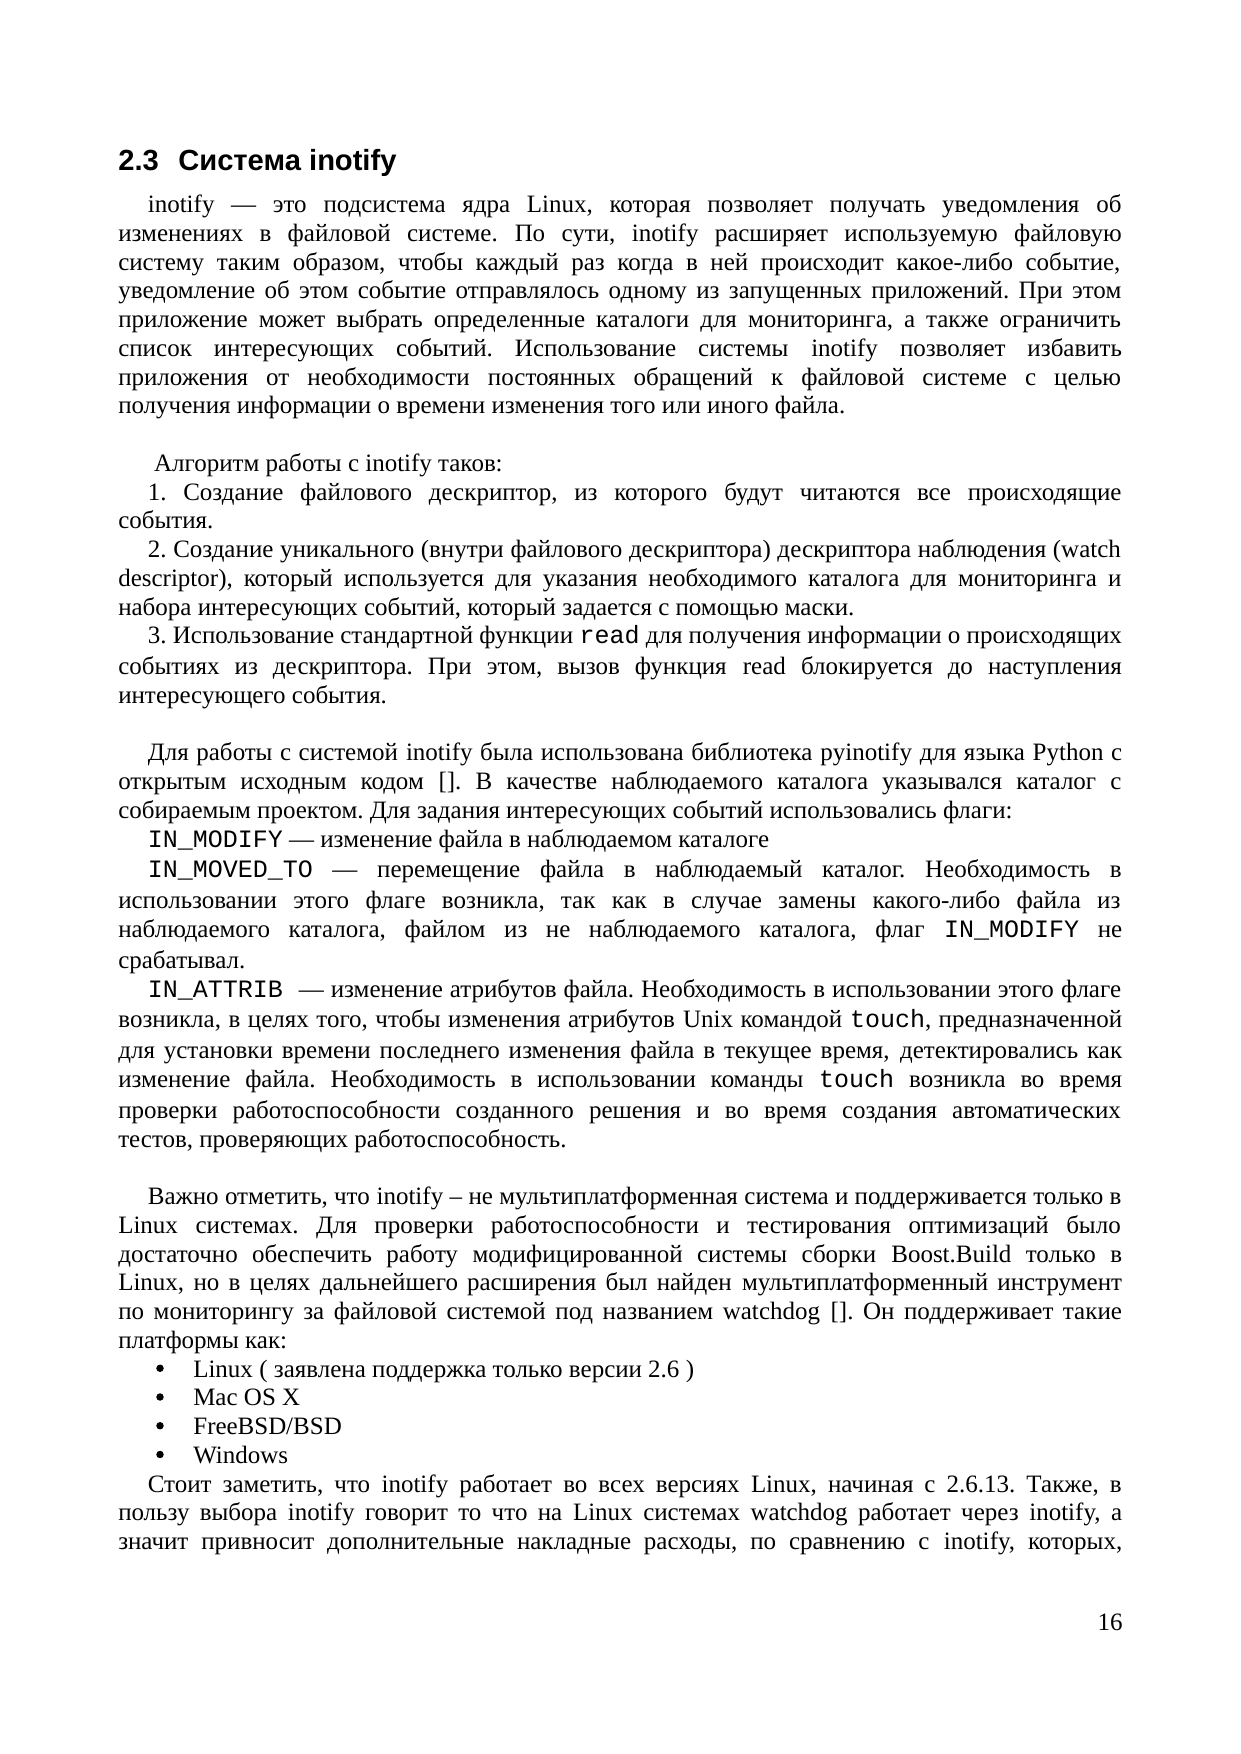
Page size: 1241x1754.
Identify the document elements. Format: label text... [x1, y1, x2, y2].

list Linux ( заявлена поддержка только версии 2.6 ) [156, 1354, 1122, 1382]
text IN_MOVED_TO — перемещение файла в наблюдаемый каталог. Необходимость в использовании этого флаге возникла, так как в случае замены какого-либо файла из наблюдаемого каталога, файлом из не наблюдаемого каталога, флаг IN_MODIFY не срабатывал. [118, 854, 1122, 974]
text Стоит заметить, что inotify работает во всех версиях Linux, начиная с 2.6.13. Также, в пользу выбора inotify говорит то что на Linux системах watchdog работает через inotify, а значит привносит дополнительные накладные расходы, по сравнению с inotify, которых, [118, 1469, 1122, 1555]
text Для работы с системой inotify была использована библиотека pyinotify для языка Python с открытым исходным кодом []. В качестве наблюдаемого каталога указывался каталог с собираемым проектом. Для задания интересующих событий использовались флаги: [118, 737, 1122, 824]
text IN_ATTRIB — изменение атрибутов файла. Необходимость в использовании этого флаге возникла, в целях того, чтобы изменения атрибутов Unix командой touch, предназначенной для установки времени последнего изменения файла в текущее время, детектировались как изменение файла. Необходимость в использовании команды touch возникла во время проверки работоспособности созданного решения и во время создания автоматических тестов, проверяющих работоспособность. [118, 974, 1122, 1152]
text 1. Создание файлового дескриптор, из которого будут читаются все происходящие события. [118, 477, 1122, 534]
list FreeBSD/BSD [156, 1411, 1122, 1440]
text Алгоритм работы с inotify таков: [118, 448, 1122, 477]
text IN_MODIFY — изменение файла в наблюдаемом каталоге [118, 824, 1122, 854]
list Mac OS X [156, 1382, 1122, 1411]
subtitle Система inotify [118, 143, 1122, 177]
list Windows [156, 1440, 1122, 1469]
text 3. Использование стандартной функции read для получения информации о происходящих событиях из дескриптора. При этом, вызов функция read блокируется до наступления интересующего события. [118, 620, 1122, 709]
text Важно отметить, что inotify – не мультиплатформенная система и поддерживается только в Linux системах. Для проверки работоспособности и тестирования оптимизаций было достаточно обеспечить работу модифицированной системы сборки Boost.Build только в Linux, но в целях дальнейшего расширения был найден мультиплатформенный инструмент по мониторингу за файловой системой под названием watchdog []. Он поддерживает такие платформы как: [118, 1181, 1122, 1354]
text inotify — это подсистема ядра Linux, которая позволяет получать уведомления об изменениях в файловой системе. По сути, inotify расширяет используемую файловую систему таким образом, чтобы каждый раз когда в ней происходит какое-либо событие, уведомление об этом событие отправлялось одному из запущенных приложений. При этом приложение может выбрать определенные каталоги для мониторинга, а также ограничить список интересующих событий. Использование системы inotify позволяет избавить приложения от необходимости постоянных обращений к файловой системе с целью получения информации о времени изменения того или иного файла. [118, 189, 1122, 419]
text 2. Создание уникального (внутри файлового дескриптора) дескриптора наблюдения (watch descriptor), который используется для указания необходимого каталога для мониторинга и набора интересующих событий, который задается с помощью маски. [118, 534, 1122, 620]
